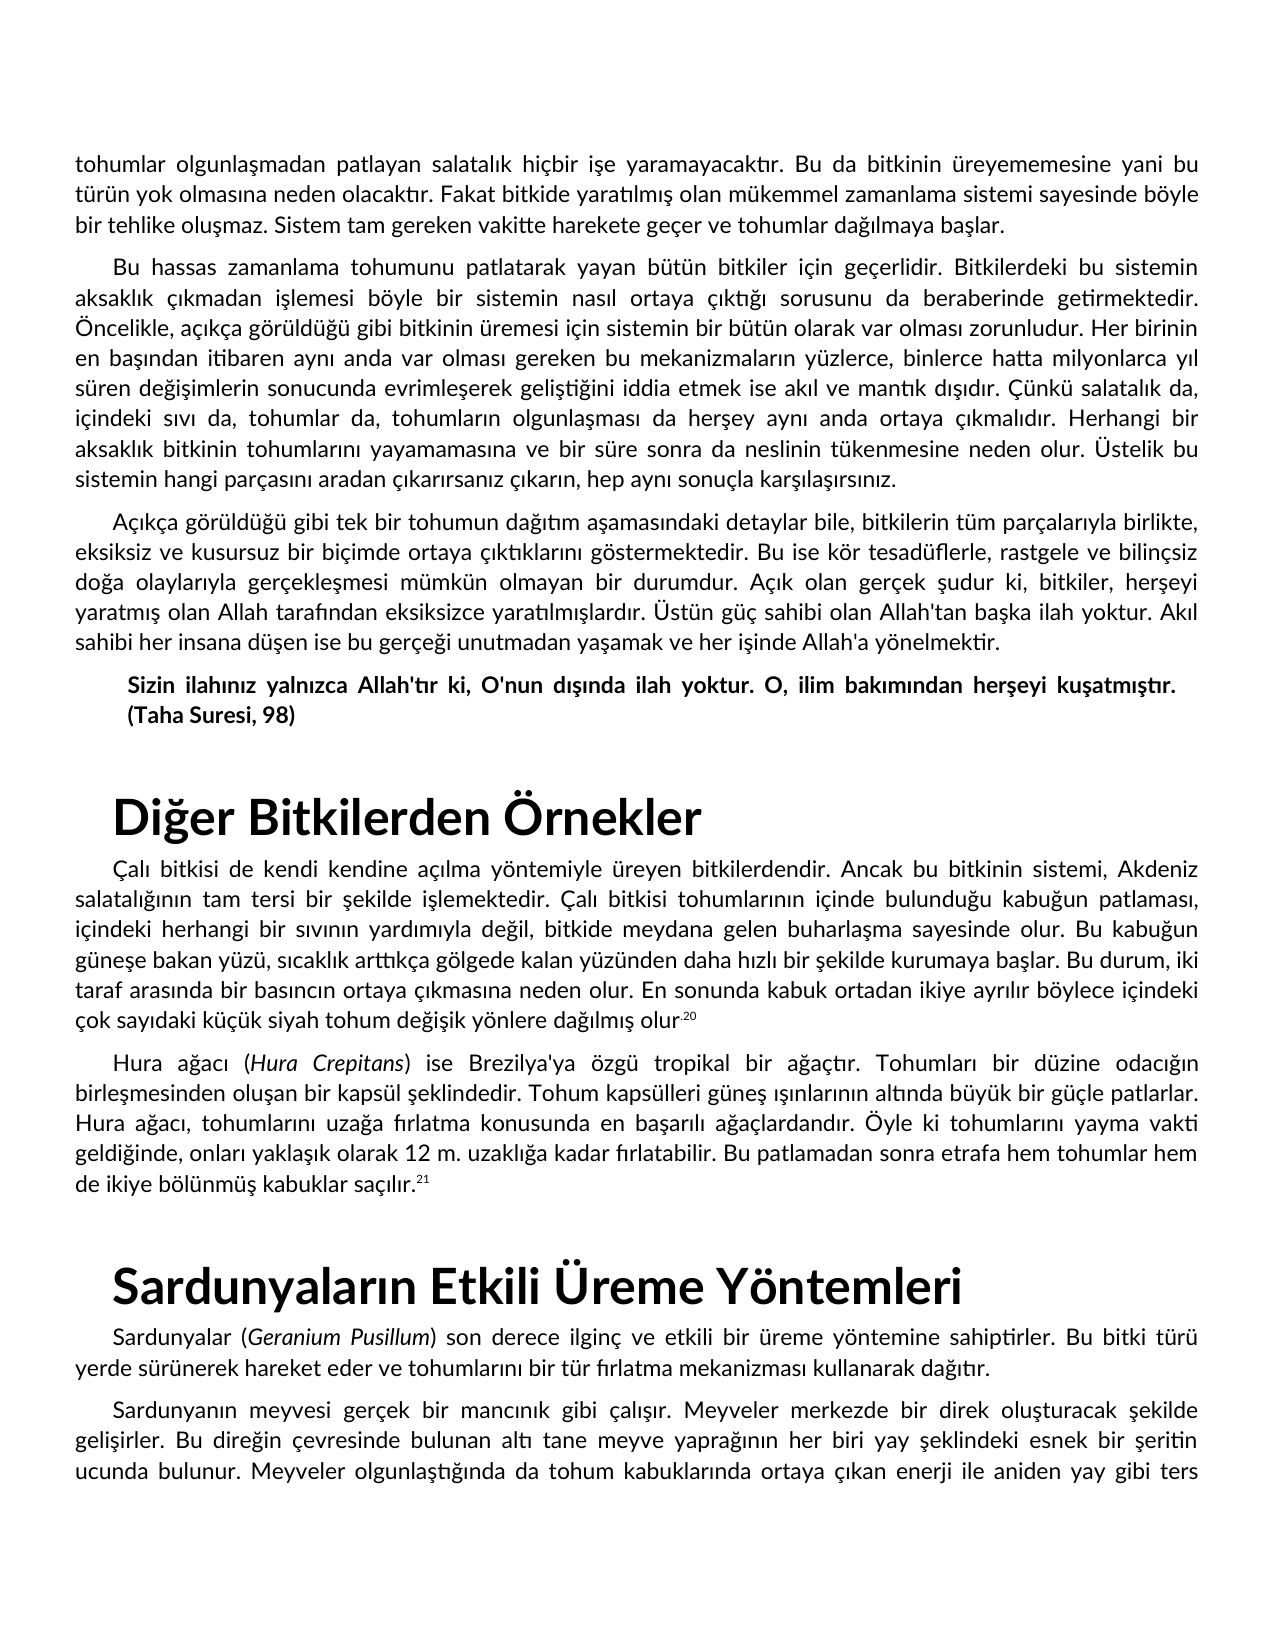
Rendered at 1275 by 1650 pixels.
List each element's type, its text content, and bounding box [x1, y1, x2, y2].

text Hura ağacı (Hura Crepitans) ise Brezilya'ya özgü tropikal bir ağaçtır. Tohumları bir düzine odacığın birleşmesinden oluşan bir kapsül şeklindedir. Tohum kapsülleri güneş ışınlarının altında büyük bir güçle patlarlar. Hura ağacı, tohumlarını uzağa fırlatma konusunda en başarılı ağaçlardandır. Öyle ki tohumlarını yayma vakti geldiğinde, onları yaklaşık olarak 12 m. uzaklığa kadar fırlatabilir. Bu patlamadan sonra etrafa hem tohumlar hem de ikiye bölünmüş kabuklar saçılır.21 [75, 1048, 1200, 1197]
text Bu hassas zamanlama tohumunu patlatarak yayan bütün bitkiler için geçerlidir. Bitkilerdeki bu sistemin aksaklık çıkmadan işlemesi böyle bir sistemin nasıl ortaya çıktığı sorusunu da beraberinde getirmektedir. Öncelikle, açıkça görüldüğü gibi bitkinin üremesi için sistemin bir bütün olarak var olması zorunludur. Her birinin en başından itibaren aynı anda var olması gereken bu mekanizmaların yüzlerce, binlerce hatta milyonlarca yıl süren değişimlerin sonucunda evrimleşerek geliştiğini iddia etmek ise akıl ve mantık dışıdır. Çünkü salatalık da, içindeki sıvı da, tohumlar da, tohumların olgunlaşması da herşey aynı anda ortaya çıkmalıdır. Herhangi bir aksaklık bitkinin tohumlarını yayamamasına ve bir süre sonra da neslinin tükenmesine neden olur. Üstelik bu sistemin hangi parçasını aradan çıkarırsanız çıkarın, hep aynı sonuçla karşılaşırsınız. [75, 253, 1200, 492]
text Sardunyalar (Geranium Pusillum) son derece ilginç ve etkili bir üreme yöntemine sahiptirler. Bu bitki türü yerde sürünerek hareket eder ve tohumlarını bir tür fırlatma mekanizması kullanarak dağıtır. [75, 1323, 1200, 1381]
text Sizin ilahınız yalnızca Allah'tır ki, O'nun dışında ilah yoktur. O, ilim bakımından herşeyi kuşatmıştır. (Taha Suresi, 98) [127, 671, 1177, 728]
text Sardunyanın meyvesi gerçek bir mancınık gibi çalışır. Meyveler merkezde bir direk oluşturacak şekilde gelişirler. Bu direğin çevresinde bulunan altı tane meyve yaprağının her biri yay şeklindeki esnek bir şeritin ucunda bulunur. Meyveler olgunlaştığında da tohum kabuklarında ortaya çıkan enerji ile aniden yay gibi ters [75, 1396, 1200, 1484]
text Açıkça görüldüğü gibi tek bir tohumun dağıtım aşamasındaki detaylar bile, bitkilerin tüm parçalarıyla birlikte, eksiksiz ve kusursuz bir biçimde ortaya çıktıklarını göstermektedir. Bu ise kör tesadüflerle, rastgele ve bilinçsiz doğa olaylarıyla gerçekleşmesi mümkün olmayan bir durumdur. Açık olan gerçek şudur ki, bitkiler, herşeyi yaratmış olan Allah tarafından eksiksizce yaratılmışlardır. Üstün güç sahibi olan Allah'tan başka ilah yoktur. Akıl sahibi her insana düşen ise bu gerçeği unutmadan yaşamak ve her işinde Allah'a yönelmektir. [75, 507, 1200, 656]
subtitle Sardunyaların Etkili Üreme Yöntemleri [112, 1255, 1200, 1315]
text Çalı bitkisi de kendi kendine açılma yöntemiyle üreyen bitkilerdendir. Ancak bu bitkinin sistemi, Akdeniz salatalığının tam tersi bir şekilde işlemektedir. Çalı bitkisi tohumlarının içinde bulunduğu kabuğun patlaması, içindeki herhangi bir sıvının yardımıyla değil, bitkide meydana gelen buharlaşma sayesinde olur. Bu kabuğun güneşe bakan yüzü, sıcaklık arttıkça gölgede kalan yüzünden daha hızlı bir şekilde kurumaya başlar. Bu durum, iki taraf arasında bir basıncın ortaya çıkmasına neden olur. En sonunda kabuk ortadan ikiye ayrılır böylece içindeki çok sayıdaki küçük siyah tohum değişik yönlere dağılmış olur.20 [75, 855, 1200, 1033]
text tohumlar olgunlaşmadan patlayan salatalık hiçbir işe yaramayacaktır. Bu da bitkinin üreyememesine yani bu türün yok olmasına neden olacaktır. Fakat bitkide yaratılmış olan mükemmel zamanlama sistemi sayesinde böyle bir tehlike oluşmaz. Sistem tam gereken vakitte harekete geçer ve tohumlar dağılmaya başlar. [75, 150, 1200, 238]
subtitle Diğer Bitkilerden Örnekler [112, 786, 1200, 846]
